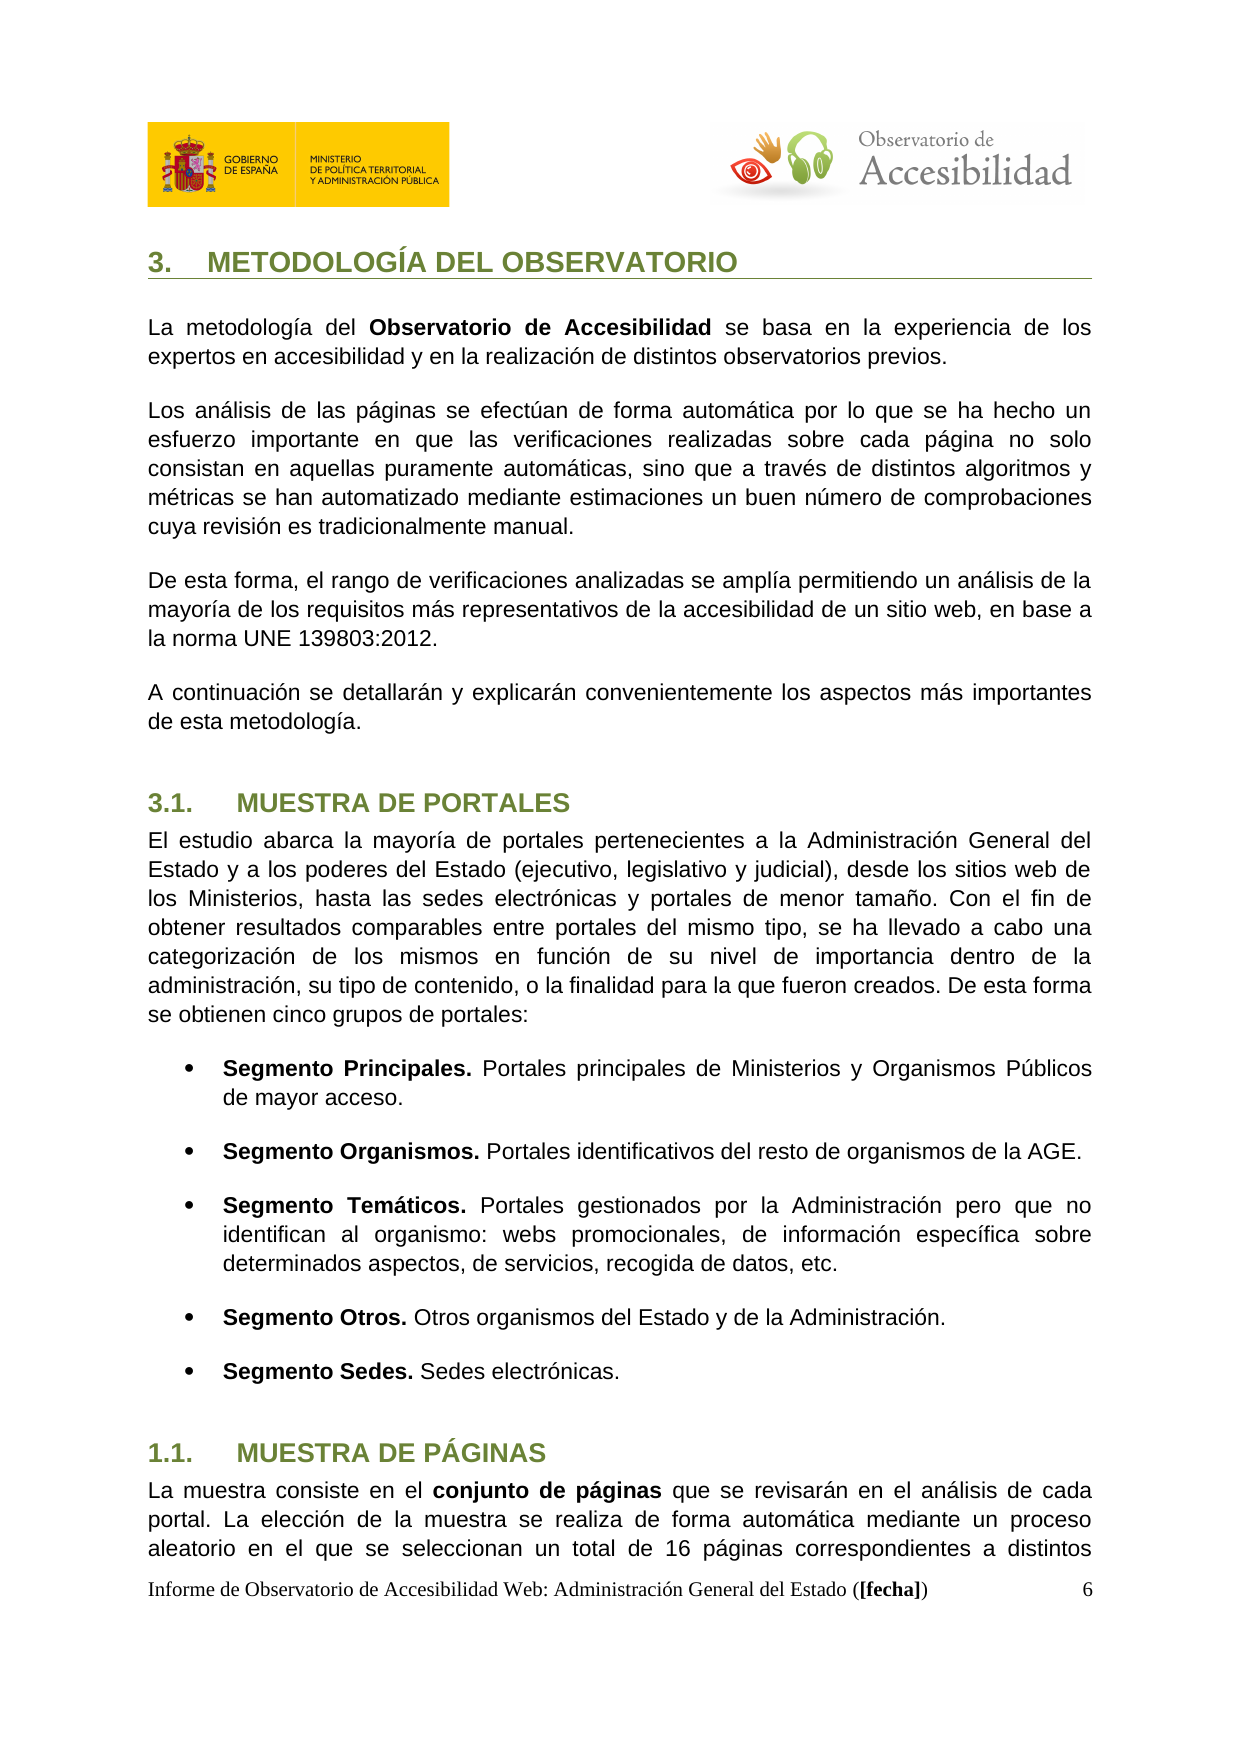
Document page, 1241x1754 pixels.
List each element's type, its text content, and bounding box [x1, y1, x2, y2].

text La metodología del Observatorio de Accesibilidad se basa en la experiencia de los expertos en accesibilidad y en la realización de distintos observatorios previos. [148, 314, 1092, 369]
picture [710, 122, 1086, 205]
picture [147, 122, 450, 207]
list Metodología del Observatorio [148, 245, 1092, 278]
list Muestra de Páginas [148, 1437, 1092, 1468]
list Muestra de Portales [148, 787, 1092, 818]
text Los análisis de las páginas se efectúan de forma automática por lo que se ha hecho un esfuerzo importante en que las verificaciones realizadas sobre cada página no solo consistan en aquellas puramente automáticas, sino que a través de distintos algoritmos y métricas se han automatizado mediante estimaciones un buen número de comprobaciones cuya revisión es tradicionalmente manual. [148, 397, 1092, 539]
list Segmento Otros. Otros organismos del Estado y de la Administración. [185, 1304, 1092, 1330]
list Segmento Organismos. Portales identificativos del resto de organismos de la AGE. [185, 1138, 1092, 1164]
list Segmento Temáticos. Portales gestionados por la Administración pero que no identifican al organismo: webs promocionales, de información específica sobre determinados aspectos, de servicios, recogida de datos, etc. [185, 1192, 1092, 1276]
list Segmento Principales. Portales principales de Ministerios y Organismos Públicos de mayor acceso. [185, 1055, 1092, 1110]
text El estudio abarca la mayoría de portales pertenecientes a la Administración General del Estado y a los poderes del Estado (ejecutivo, legislativo y judicial), desde los sitios web de los Ministerios, hasta las sedes electrónicas y portales de menor tamaño. Con el fin de obtener resultados comparables entre portales del mismo tipo, se ha llevado a cabo una categorización de los mismos en función de su nivel de importancia dentro de la administración, su tipo de contenido, o la finalidad para la que fueron creados. De esta forma se obtienen cinco grupos de portales: [148, 827, 1092, 1027]
text A continuación se detallarán y explicarán convenientemente los aspectos más importantes de esta metodología. [148, 679, 1092, 734]
text La muestra consiste en el conjunto de páginas que se revisarán en el análisis de cada portal. La elección de la muestra se realiza de forma automática mediante un proceso aleatorio en el que se seleccionan un total de 16 páginas correspondientes a distintos [148, 1477, 1092, 1562]
list Segmento Sedes. Sedes electrónicas. [185, 1358, 1092, 1384]
text De esta forma, el rango de verificaciones analizadas se amplía permitiendo un análisis de la mayoría de los requisitos más representativos de la accesibilidad de un sitio web, en base a la norma UNE 139803:2012. [148, 567, 1092, 651]
